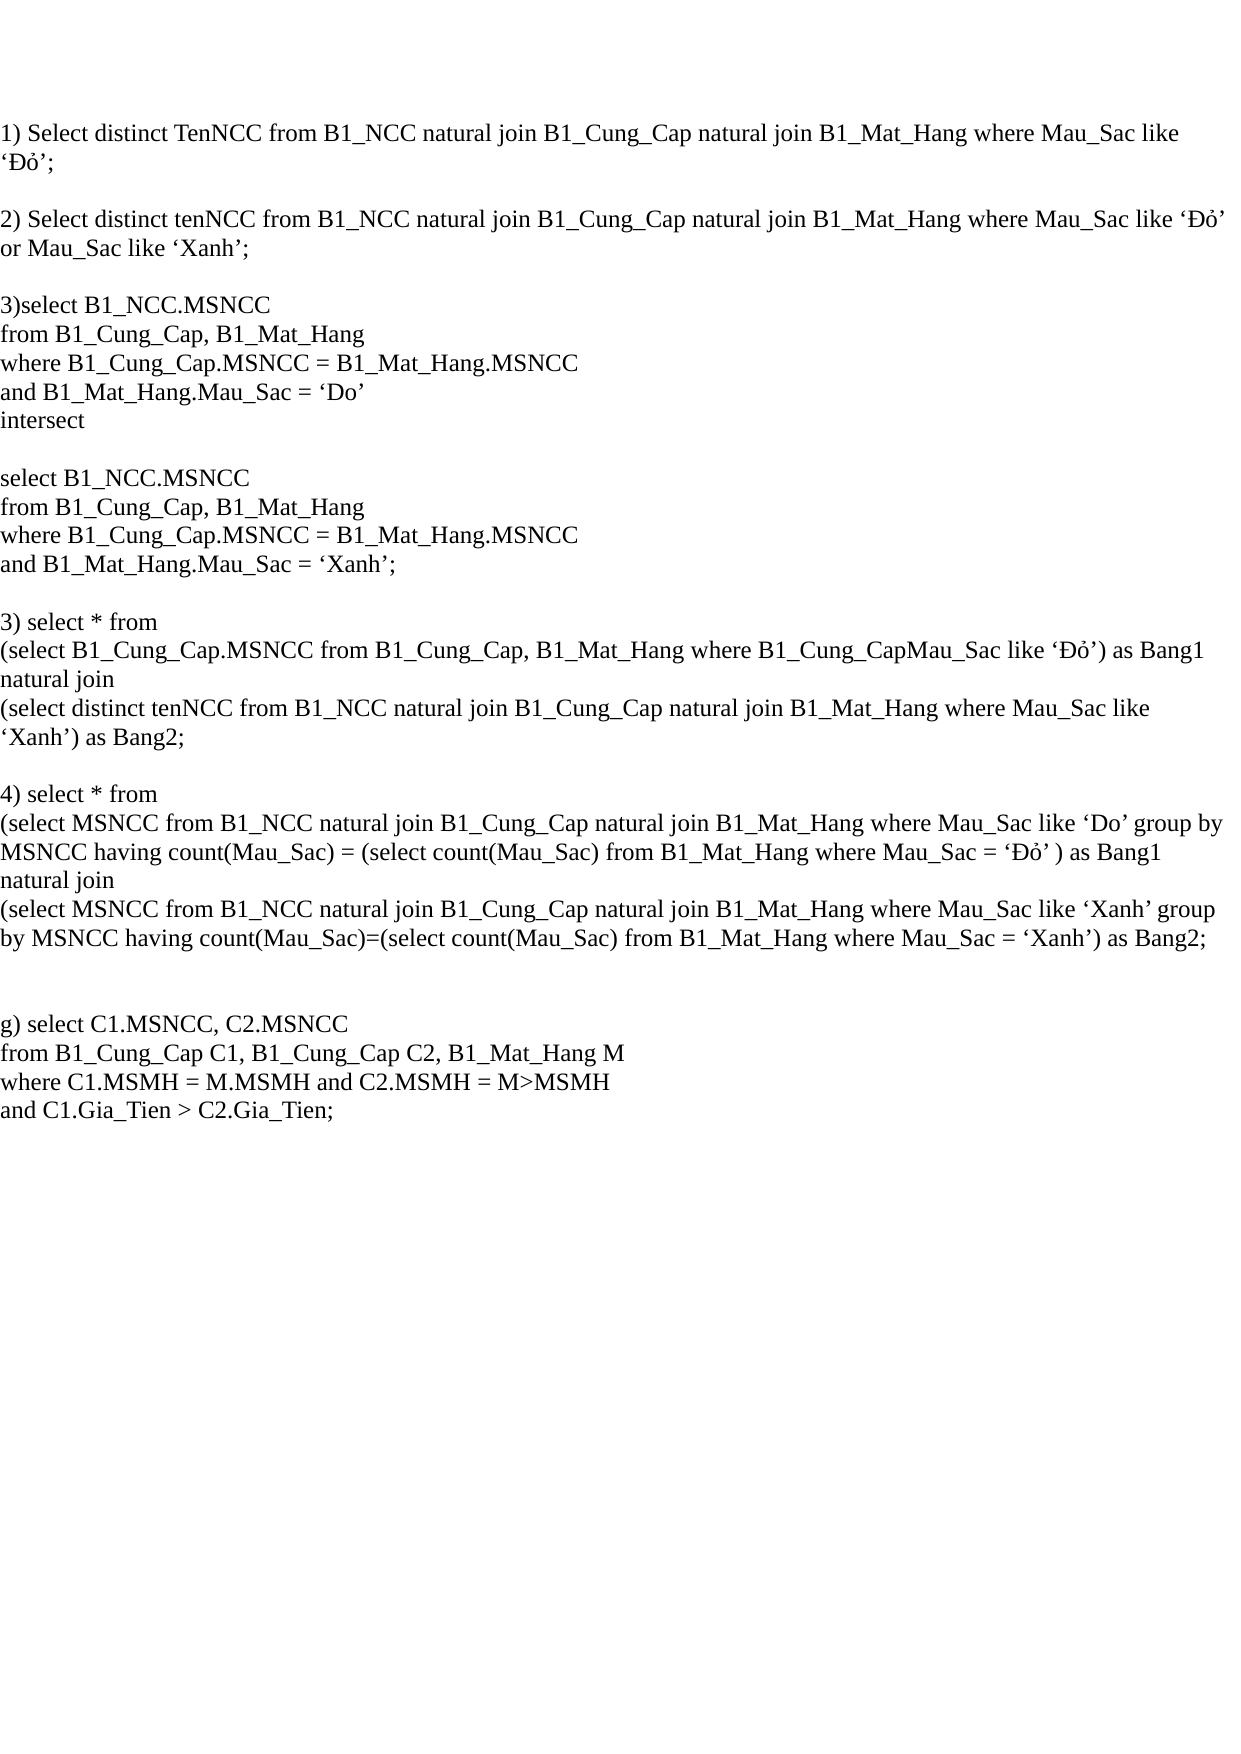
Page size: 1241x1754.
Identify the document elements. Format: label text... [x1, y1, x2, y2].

text g) select C1.MSNCC, C2.MSNCC [0, 1009, 1228, 1038]
text from B1_Cung_Cap C1, B1_Cung_Cap C2, B1_Mat_Hang M [0, 1038, 1228, 1067]
text 2) Select distinct tenNCC from B1_NCC natural join B1_Cung_Cap natural join B1_Mat_Hang where Mau_Sac like ‘Đỏ’ or Mau_Sac like ‘Xanh’; [0, 204, 1228, 262]
text natural join [0, 664, 1228, 693]
text where B1_Cung_Cap.MSNCC = B1_Mat_Hang.MSNCC [0, 348, 1228, 377]
text 3)select B1_NCC.MSNCC [0, 291, 1228, 319]
text (select MSNCC from B1_NCC natural join B1_Cung_Cap natural join B1_Mat_Hang where Mau_Sac like ‘Xanh’ group by MSNCC having count(Mau_Sac)=(select count(Mau_Sac) from B1_Mat_Hang where Mau_Sac = ‘Xanh’) as Bang2; [0, 894, 1228, 952]
text intersect [0, 406, 1228, 434]
text and B1_Mat_Hang.Mau_Sac = ‘Do’ [0, 377, 1228, 406]
text (select B1_Cung_Cap.MSNCC from B1_Cung_Cap, B1_Mat_Hang where B1_Cung_CapMau_Sac like ‘Đỏ’) as Bang1 [0, 636, 1228, 664]
text 4) select * from [0, 779, 1228, 808]
text from B1_Cung_Cap, B1_Mat_Hang [0, 319, 1228, 348]
text (select MSNCC from B1_NCC natural join B1_Cung_Cap natural join B1_Mat_Hang where Mau_Sac like ‘Do’ group by MSNCC having count(Mau_Sac) = (select count(Mau_Sac) from B1_Mat_Hang where Mau_Sac = ‘Đỏ’ ) as Bang1 [0, 808, 1228, 866]
text 3) select * from [0, 607, 1228, 636]
text 1) Select distinct TenNCC from B1_NCC natural join B1_Cung_Cap natural join B1_Mat_Hang where Mau_Sac like ‘Đỏ’; [0, 118, 1228, 176]
text and B1_Mat_Hang.Mau_Sac = ‘Xanh’; [0, 549, 1228, 578]
text where B1_Cung_Cap.MSNCC = B1_Mat_Hang.MSNCC [0, 521, 1228, 549]
text select B1_NCC.MSNCC [0, 463, 1228, 492]
text natural join [0, 866, 1228, 894]
text where C1.MSMH = M.MSMH and C2.MSMH = M>MSMH [0, 1067, 1228, 1096]
text and C1.Gia_Tien > C2.Gia_Tien; [0, 1096, 1228, 1124]
text from B1_Cung_Cap, B1_Mat_Hang [0, 492, 1228, 521]
text (select distinct tenNCC from B1_NCC natural join B1_Cung_Cap natural join B1_Mat_Hang where Mau_Sac like ‘Xanh’) as Bang2; [0, 693, 1228, 751]
